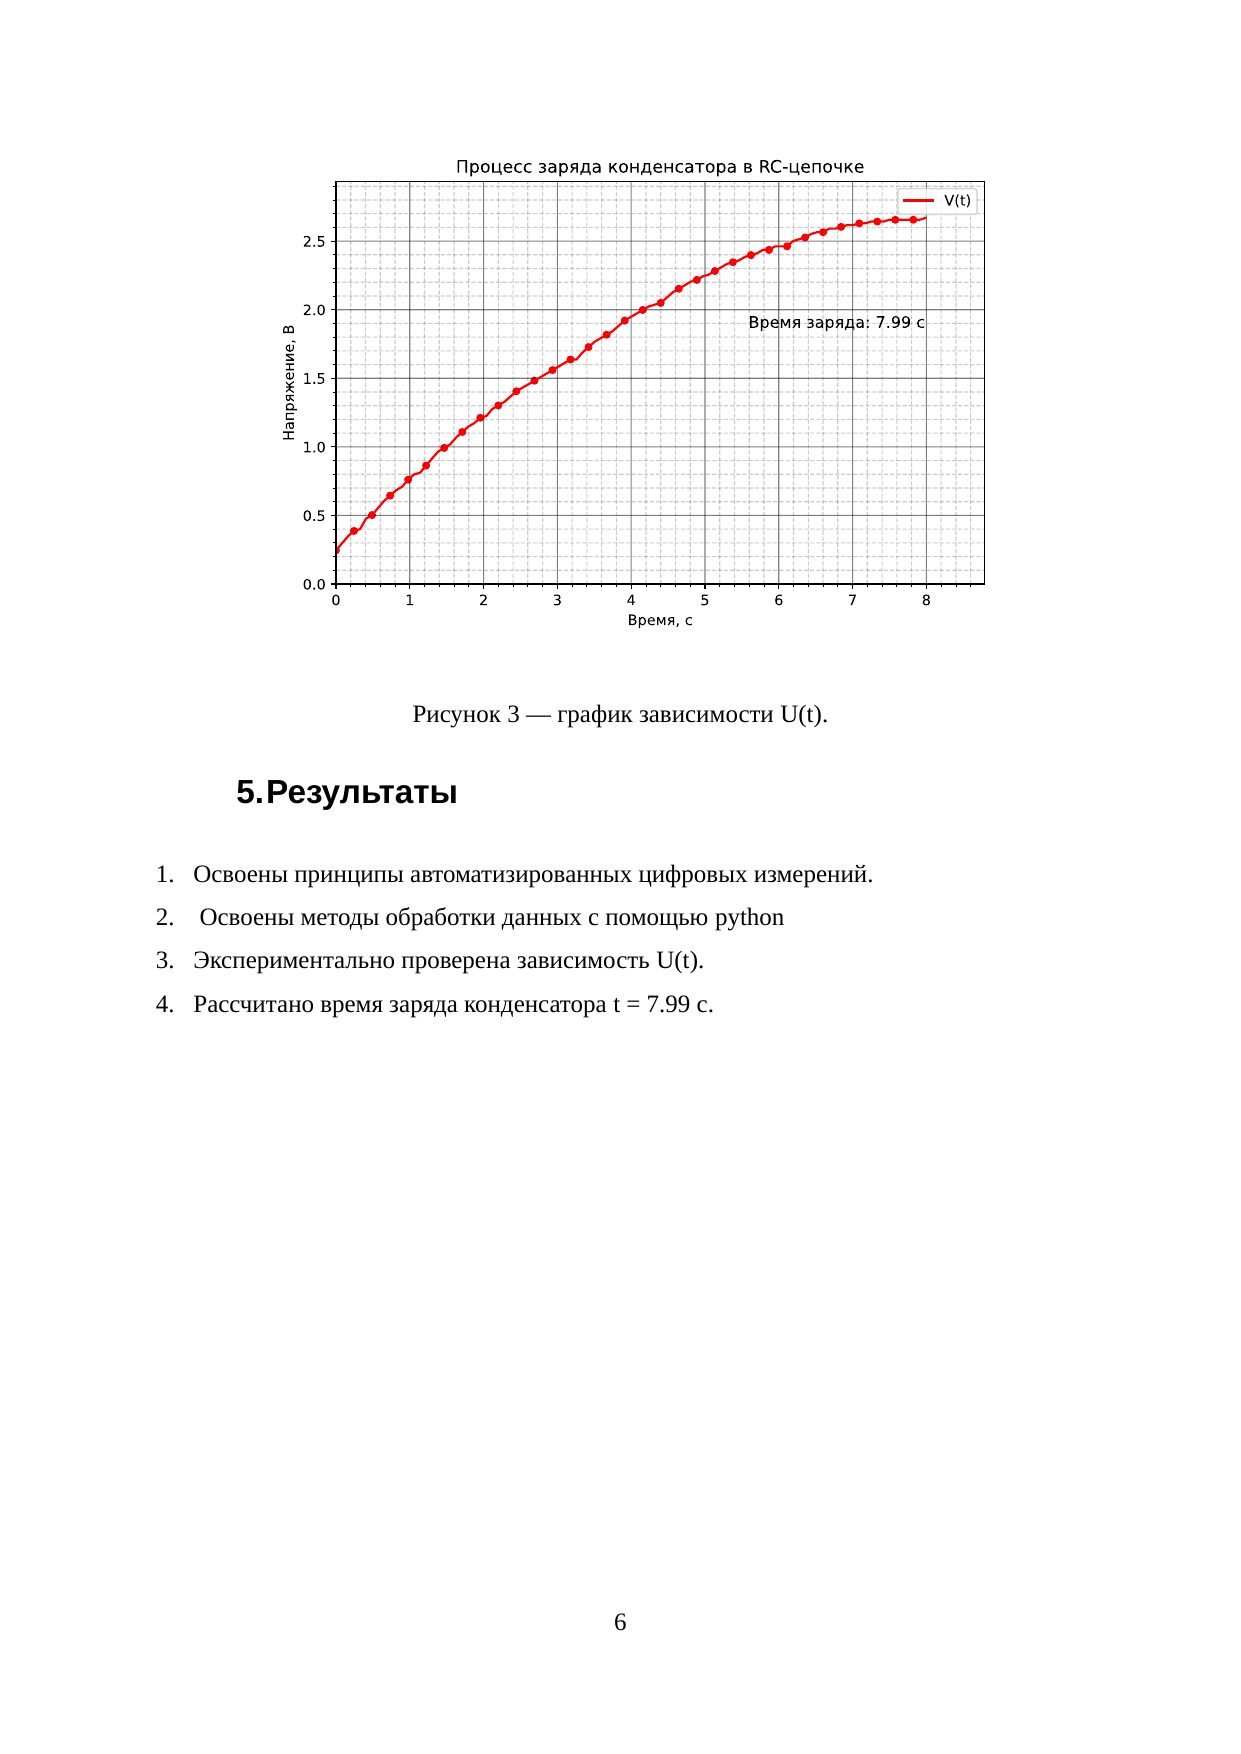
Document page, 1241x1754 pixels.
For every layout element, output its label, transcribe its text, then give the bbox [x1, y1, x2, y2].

list Освоены методы обработки данных с помощью python [156, 902, 1122, 931]
list Рассчитано время заряда конденсатора t = 7.99 c. [156, 989, 1122, 1017]
list Освоены принципы автоматизированных цифровых измерений. [156, 859, 1122, 888]
list Экспериментально проверена зависимость U(t). [156, 946, 1122, 974]
subtitle Результаты [118, 772, 1122, 811]
text Рисунок 3 — график зависимости U(t). [118, 699, 1122, 728]
